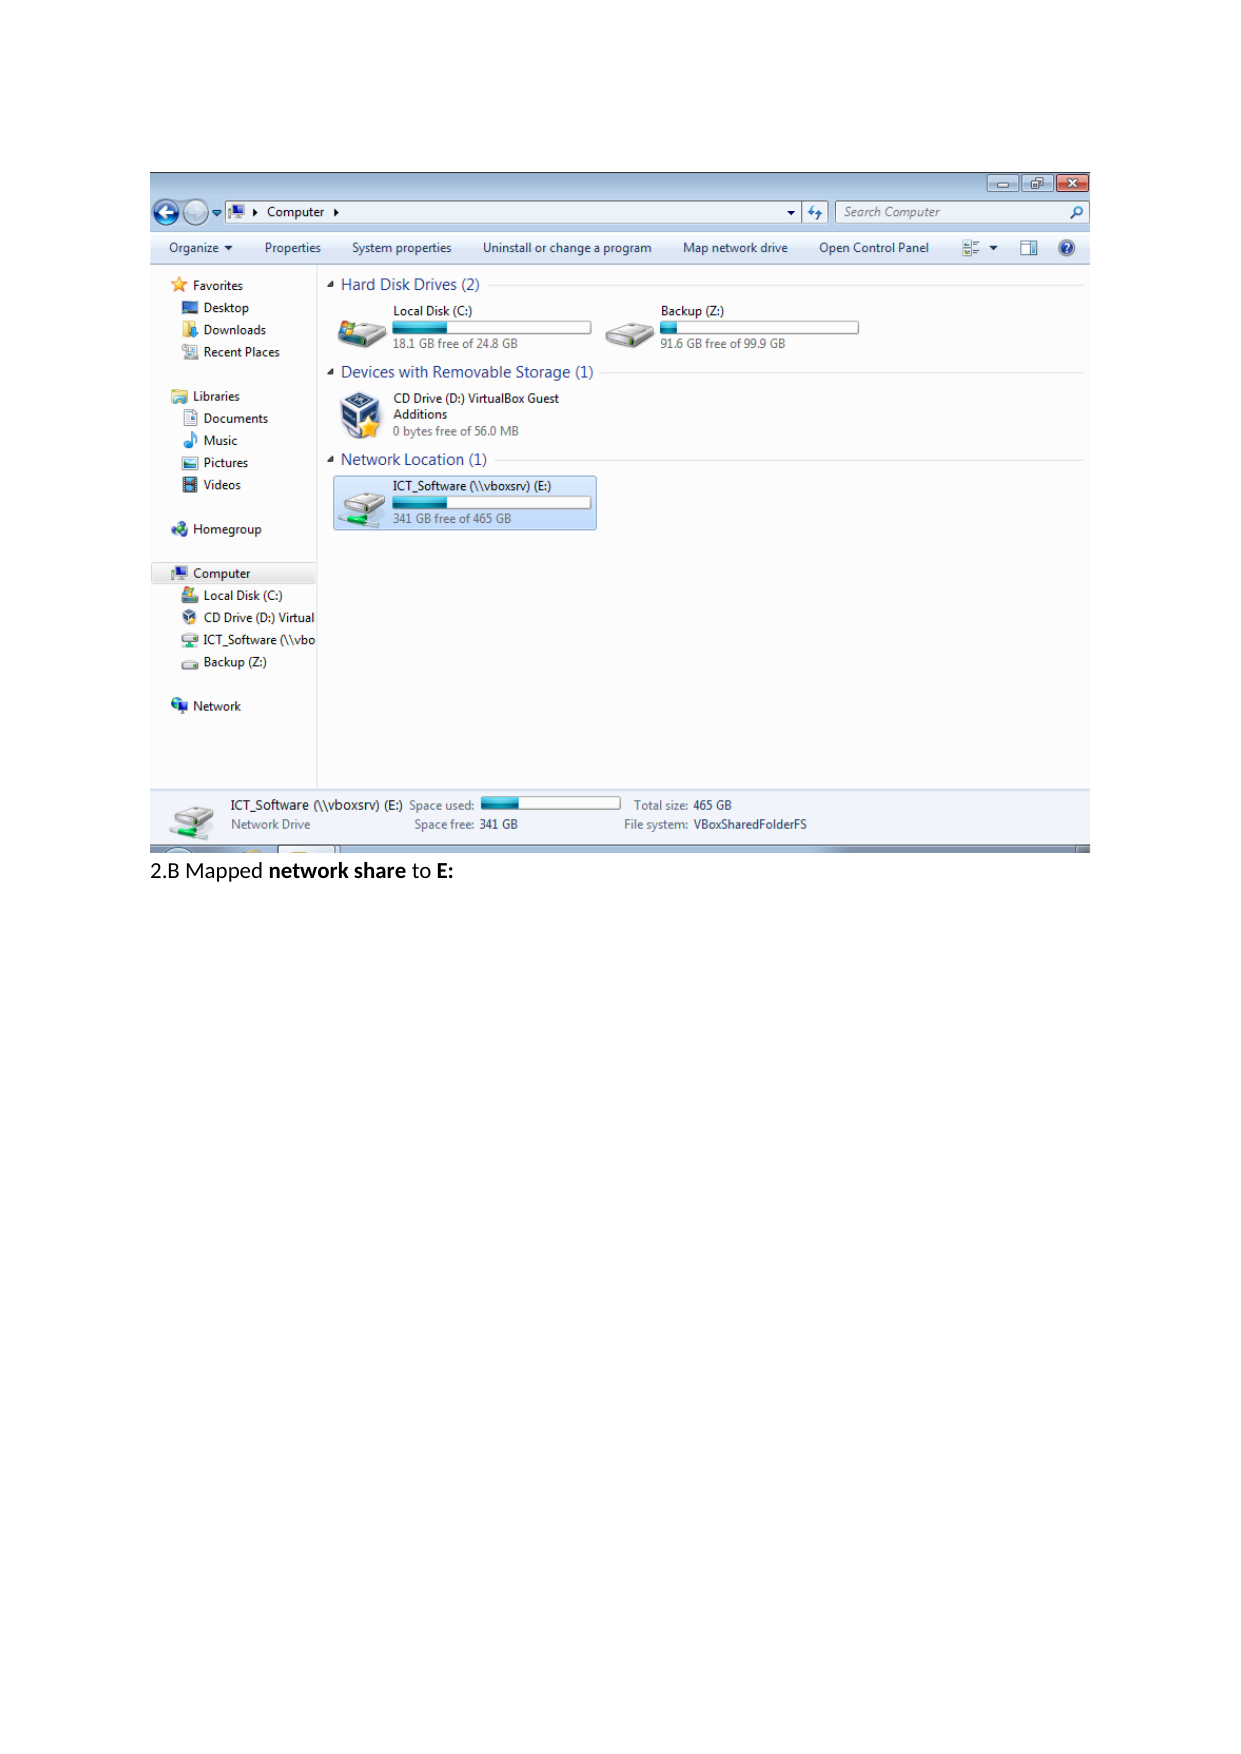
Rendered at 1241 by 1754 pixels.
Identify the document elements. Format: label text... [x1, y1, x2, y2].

text 2.B Mapped network share to E: [150, 853, 1090, 884]
text [150, 150, 1090, 172]
